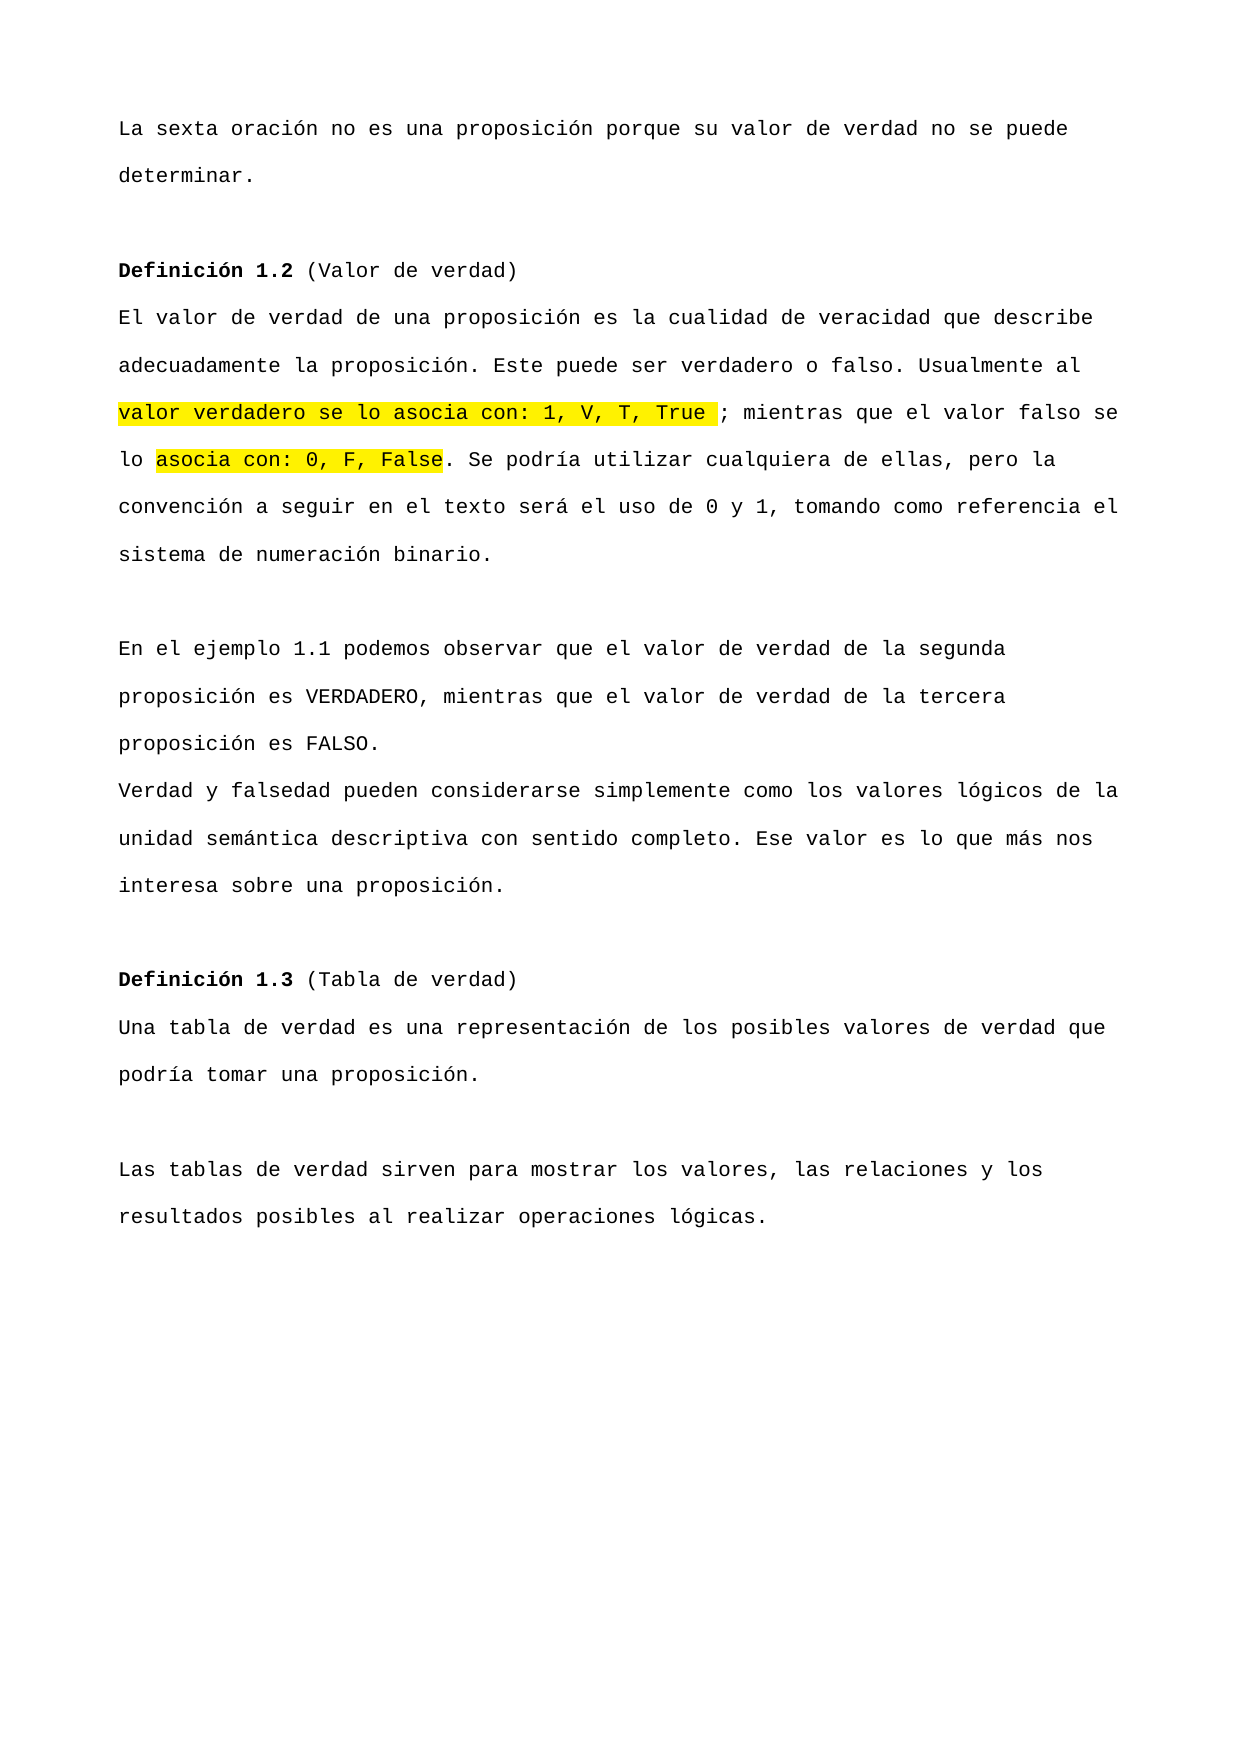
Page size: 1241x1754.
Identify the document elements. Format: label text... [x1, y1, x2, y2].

text Definición 1.3 (Tabla de verdad) [118, 969, 1122, 993]
text En el ejemplo 1.1 podemos observar que el valor de verdad de la segunda proposición es VERDADERO, mientras que el valor de verdad de la tercera proposición es FALSO. [118, 638, 1122, 757]
text Definición 1.2 (Valor de verdad) [118, 260, 1122, 284]
text Verdad y falsedad pueden considerarse simplemente como los valores lógicos de la unidad semántica descriptiva con sentido completo. Ese valor es lo que más nos interesa sobre una proposición. [118, 780, 1122, 898]
text Las tablas de verdad sirven para mostrar los valores, las relaciones y los resultados posibles al realizar operaciones lógicas. [118, 1158, 1122, 1229]
text El valor de verdad de una proposición es la cualidad de veracidad que describe adecuadamente la proposición. Este puede ser verdadero o falso. Usualmente al valor verdadero se lo asocia con: 1, V, T, True ; mientras que el valor falso se lo asocia con: 0, F, False. Se podría utilizar cualquiera de ellas, pero la convención a seguir en el texto será el uso de 0 y 1, tomando como referencia el sistema de numeración binario. [118, 307, 1122, 567]
text Una tabla de verdad es una representación de los posibles valores de verdad que podría tomar una proposición. [118, 1017, 1122, 1088]
text La sexta oración no es una proposición porque su valor de verdad no se puede determinar. [118, 118, 1122, 189]
